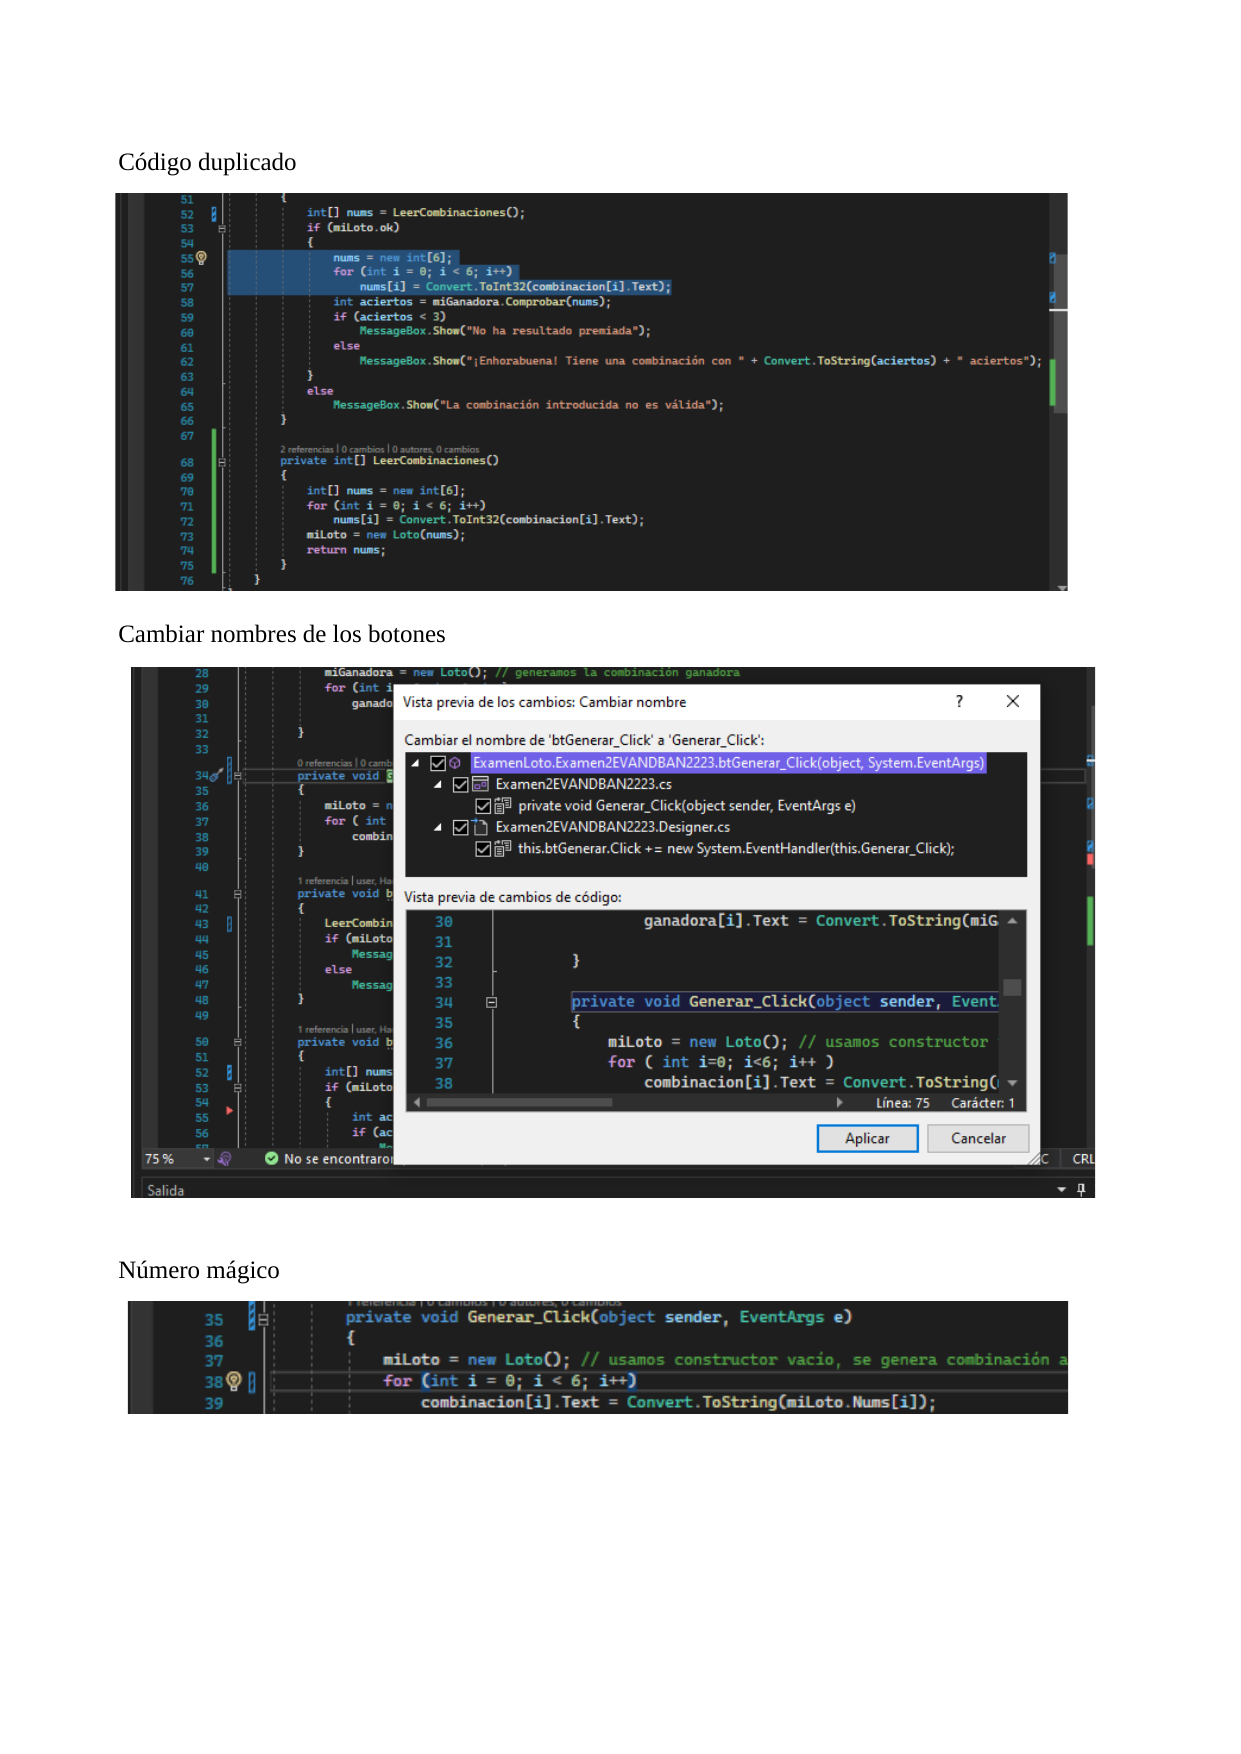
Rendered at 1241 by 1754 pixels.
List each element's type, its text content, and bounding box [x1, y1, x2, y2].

text Código duplicado [118, 147, 1122, 176]
picture [115, 193, 1068, 591]
picture [127, 1301, 749, 1414]
text Cambiar nombres de los botones [118, 619, 1122, 648]
text Número mágico [118, 1255, 1122, 1284]
picture [131, 667, 1096, 1198]
